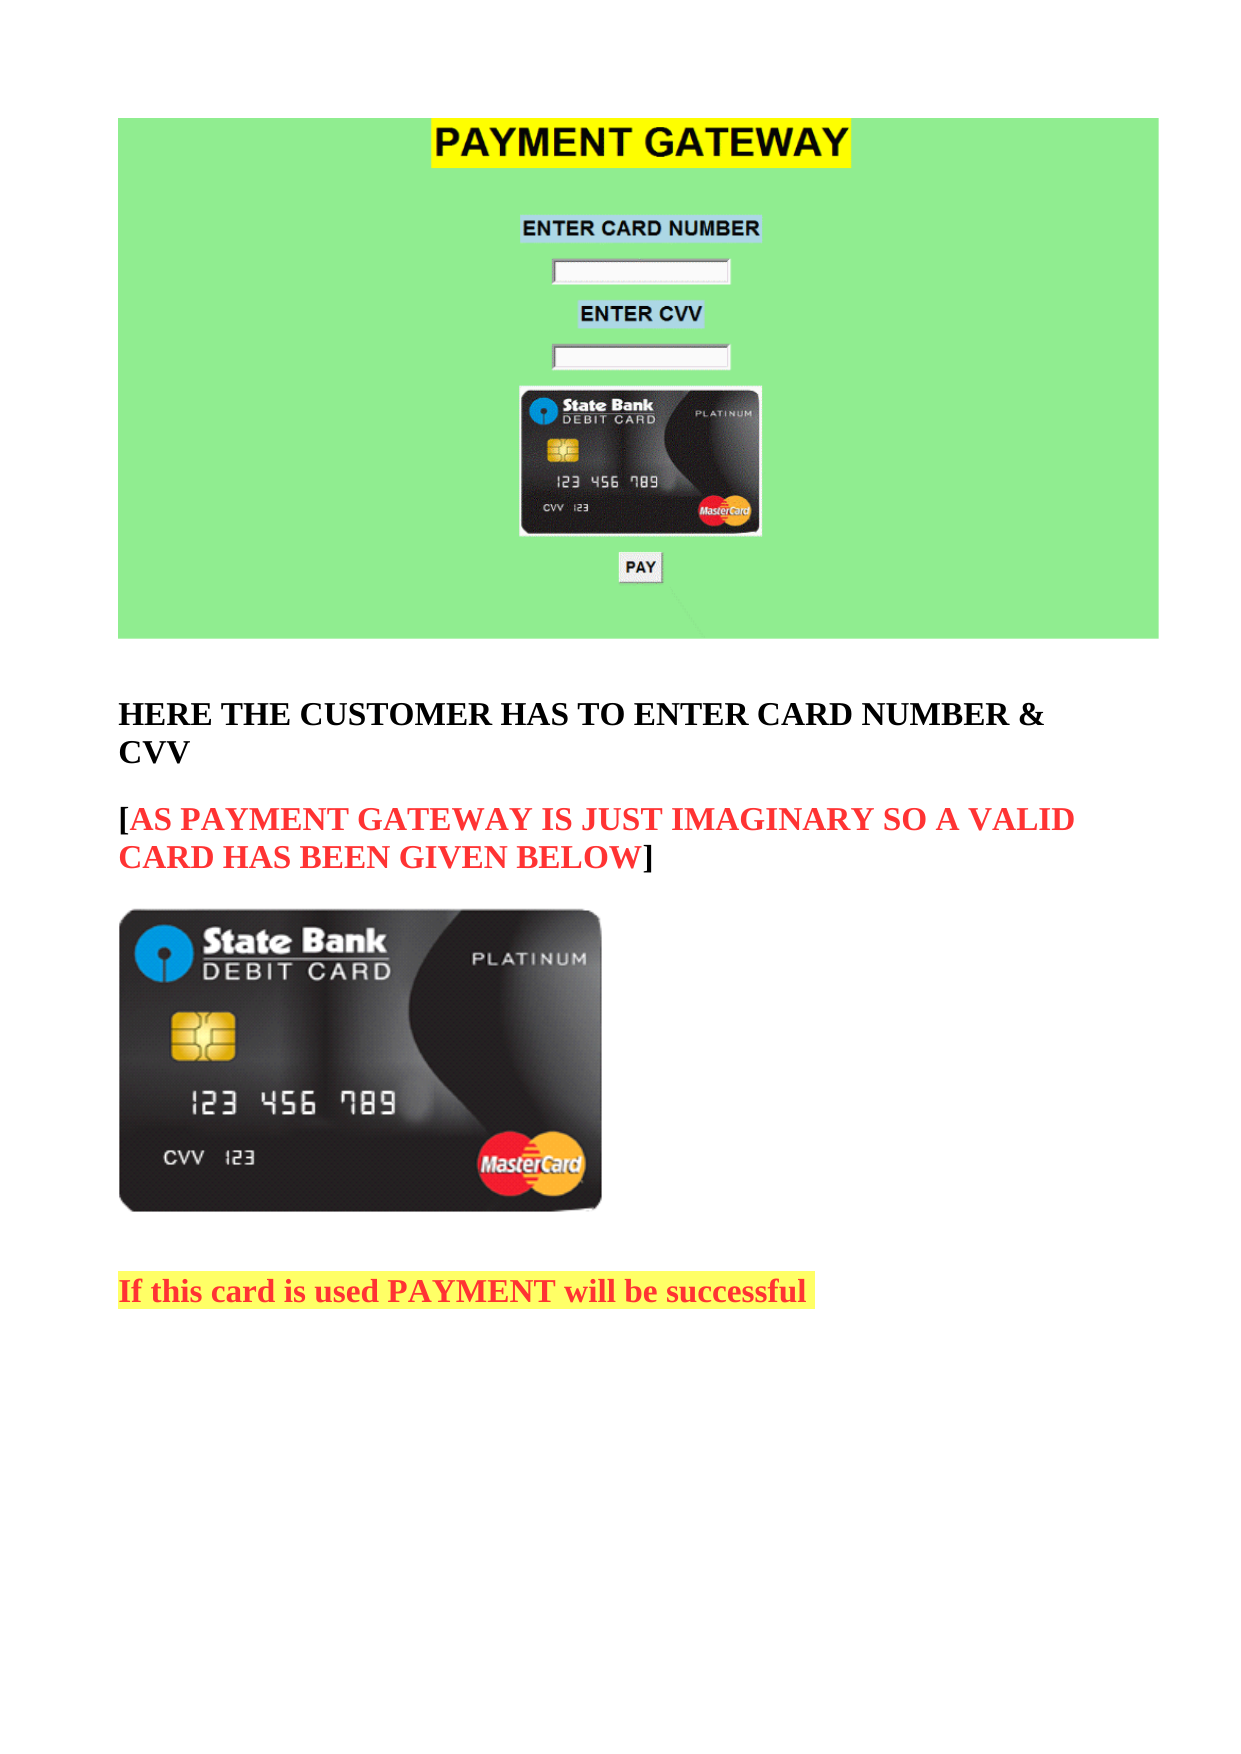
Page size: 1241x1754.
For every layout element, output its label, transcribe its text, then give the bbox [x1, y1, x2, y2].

text HERE THE CUSTOMER HAS TO ENTER CARD NUMBER & CVV [118, 694, 1122, 771]
text [AS PAYMENT GATEWAY IS JUST IMAGINARY SO A VALID CARD HAS BEEN GIVEN BELOW] [118, 799, 1122, 876]
text If this card is used PAYMENT will be successful [118, 1271, 1122, 1309]
